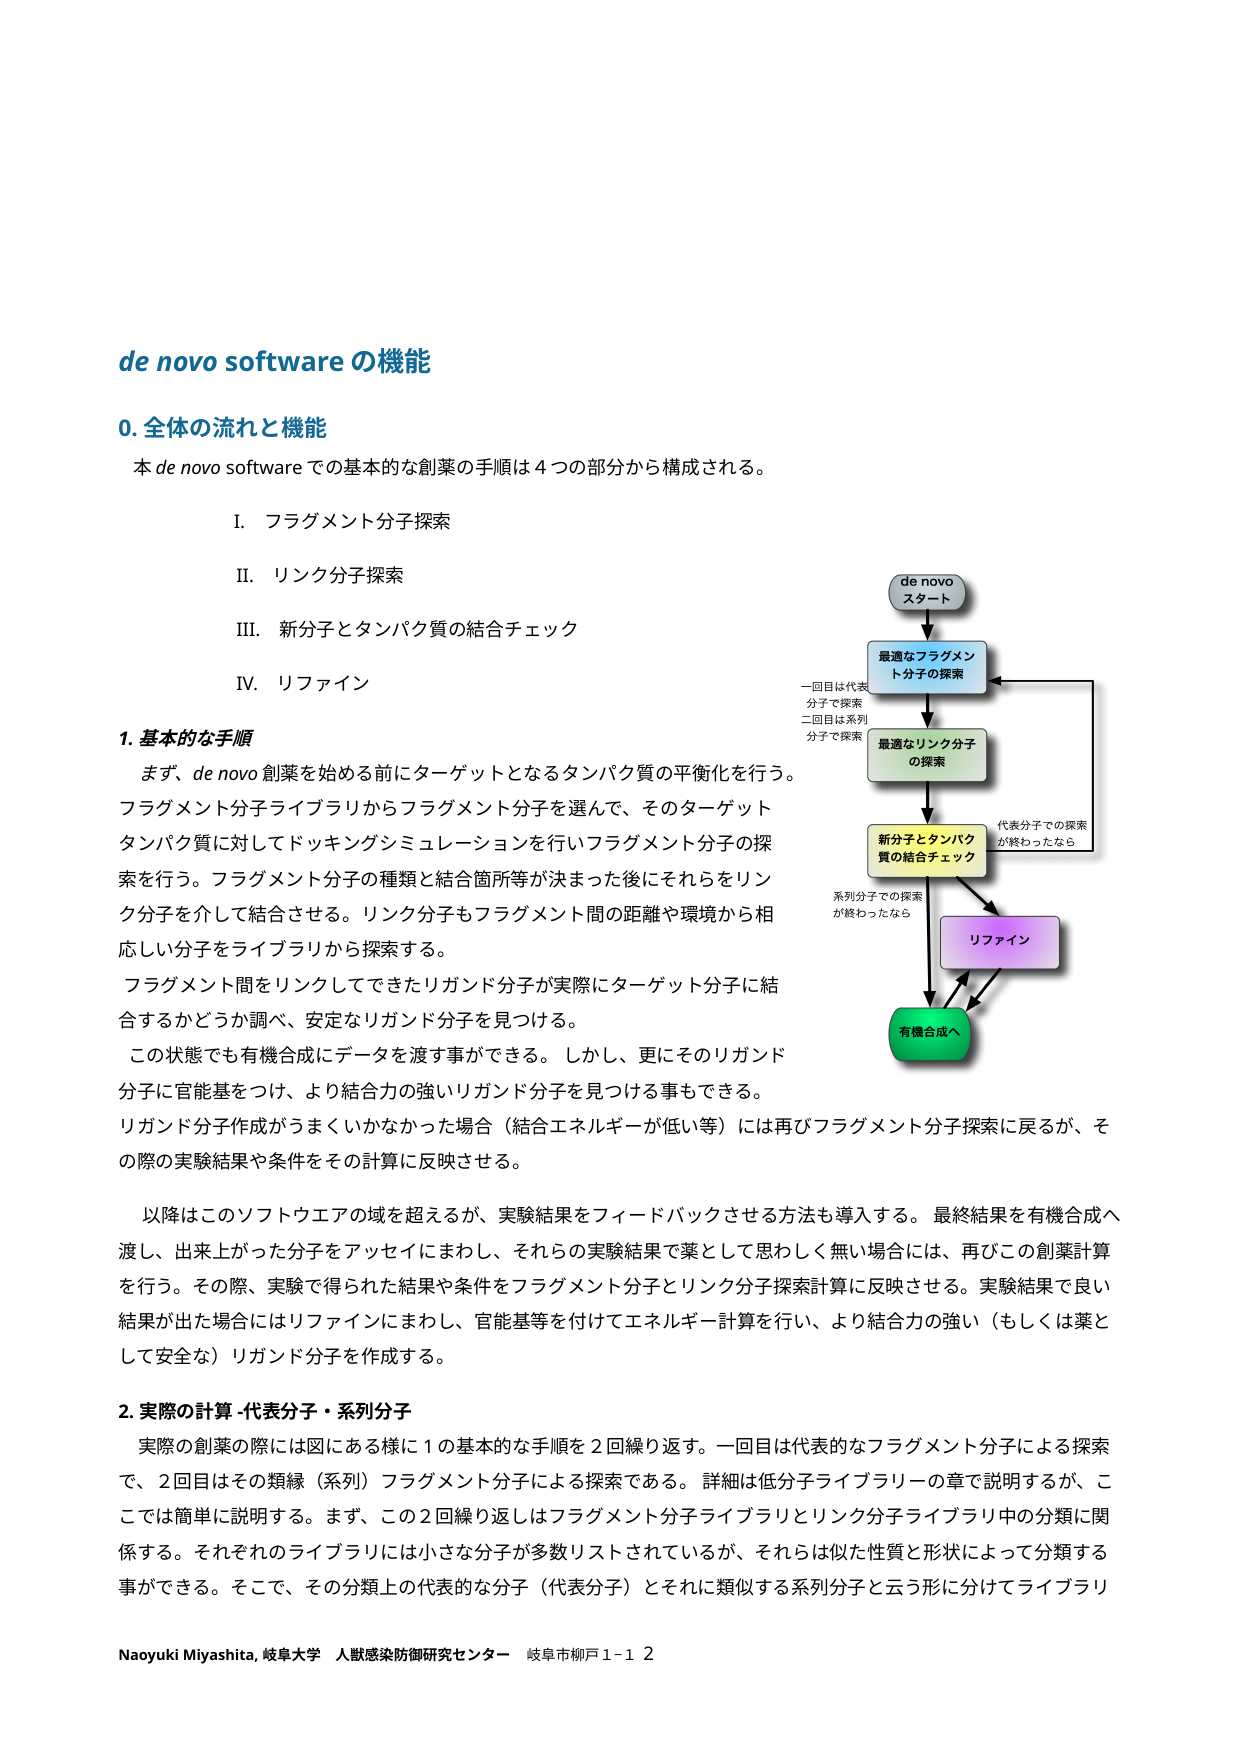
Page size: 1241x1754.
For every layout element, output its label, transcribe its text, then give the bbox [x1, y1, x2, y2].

text 実際の創薬の際には図にある様に1の基本的な手順を２回繰り返す。一回目は代表的なフラグメント分子による探索で、２回目はその類縁（系列）フラグメント分子による探索である。 詳細は低分子ライブラリーの章で説明するが、ここでは簡単に説明する。まず、この２回繰り返しはフラグメント分子ライブラリとリンク分子ライブラリ中の分類に関係する。それぞれのライブラリには小さな分子が多数リストされているが、それらは似た性質と形状によって分類する事ができる。そこで、その分類上の代表的な分子（代表分子）とそれに類似する系列分子と云う形に分けてライブラリ [118, 1432, 1122, 1600]
list 新分子とタンパク質の結合チェック [236, 615, 790, 642]
list リンク分子探索 [236, 561, 1122, 588]
list [1112, 669, 1122, 696]
subtitle de novo softwareの機能 [118, 339, 1122, 379]
list リファイン [236, 669, 790, 696]
text 以降はこのソフトウエアの域を超えるが、実験結果をフィードバックさせる方法も導入する。 最終結果を有機合成へ渡し、出来上がった分子をアッセイにまわし、それらの実験結果で薬として思わしく無い場合には、再びこの創薬計算を行う。その際、実験で得られた結果や条件をフラグメント分子とリンク分子探索計算に反映させる。実験結果で良い結果が出た場合にはリファインにまわし、官能基等を付けてエネルギー計算を行い、より結合力の強い（もしくは薬として安全な）リガンド分子を作成する。 [118, 1201, 1122, 1369]
subtitle 1. 基本的な手順 [118, 723, 790, 750]
subtitle [1112, 723, 1122, 750]
text まず、de novo創薬を始める前にターゲットとなるタンパク質の平衡化を行う。フラグメント分子ライブラリからフラグメント分子を選んで、そのターゲットタンパク質に対してドッキングシミュレーションを行いフラグメント分子の探索を行う。フラグメント分子の種類と結合箇所等が決まった後にそれらをリンク分子を介して結合させる。リンク分子もフラグメント間の距離や環境から相応しい分子をライブラリから探索する。 フラグメント間をリンクしてできたリガンド分子が実際にターゲット分子に結合するかどうか調べ、安定なリガンド分子を見つける。 この状態でも有機合成にデータを渡す事ができる。 しかし、更にそのリガンド分子に官能基をつけ、より結合力の強いリガンド分子を見つける事もできる。 リガンド分子作成がうまくいかなかった場合（結合エネルギーが低い等）には再びフラグメント分子探索に戻るが、その際の実験結果や条件をその計算に反映させる。 [118, 758, 1122, 1174]
text 本de novo softwareでの基本的な創薬の手順は４つの部分から構成される。 [118, 453, 1122, 480]
subtitle 0. 全体の流れと機能 [118, 409, 1122, 443]
picture [790, 571, 1112, 1078]
list フラグメント分子探索 [234, 507, 1122, 534]
subtitle 2. 実際の計算 -代表分子・系列分子 [118, 1396, 1122, 1423]
